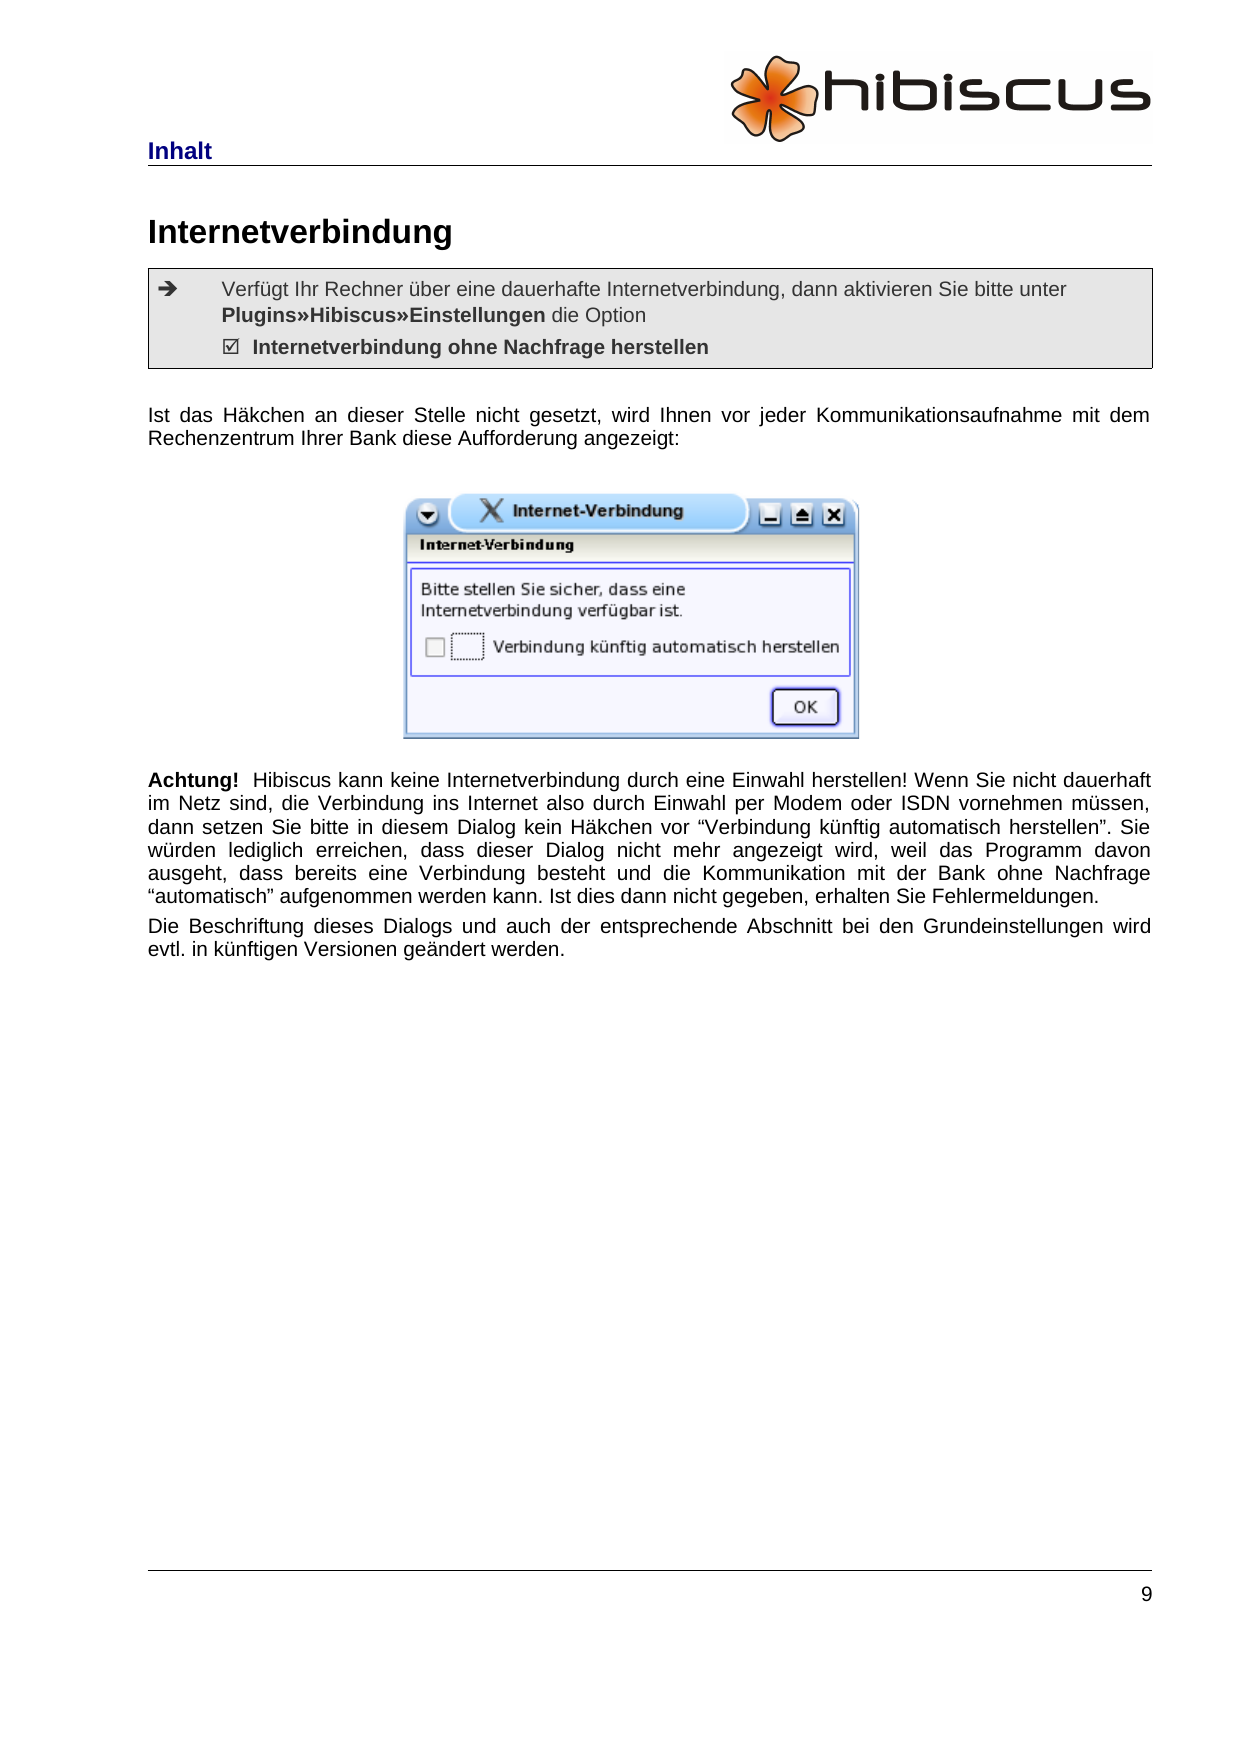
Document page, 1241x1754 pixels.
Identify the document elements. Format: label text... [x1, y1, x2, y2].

picture [723, 51, 1153, 144]
subtitle Internetverbindung [148, 213, 1152, 250]
text  Verfügt Ihr Rechner über eine dauerhafte Internetverbindung, dann aktivieren Sie bitte unter Plugins»Hibiscus»Einstellungen die Option [149, 269, 1152, 326]
text Die Beschriftung dieses Dialogs und auch der entsprechende Abschnitt bei den Grundeinstellungen wird evtl. in künftigen Versionen geändert werden. [148, 914, 1152, 961]
picture [403, 491, 860, 739]
text Ist das Häkchen an dieser Stelle nicht gesetzt, wird Ihnen vor jeder Kommunikationsaufnahme mit dem Rechenzentrum Ihrer Bank diese Aufforderung angezeigt: [148, 404, 1152, 450]
text Achtung! Hibiscus kann keine Internetverbindung durch eine Einwahl herstellen! Wenn Sie nicht dauerhaft im Netz sind, die Verbindung ins Internet also durch Einwahl per Modem oder ISDN vornehmen müssen, dann setzen Sie bitte in diesem Dialog kein Häkchen vor “Verbindung künftig automatisch herstellen”. Sie würden lediglich erreichen, dass dieser Dialog nicht mehr angezeigt wird, weil das Programm davon ausgeht, dass bereits eine Verbindung besteht und die Kommunikation mit der Bank ohne Nachfrage “automatisch” aufgenommen werden kann. Ist dies dann nicht gegeben, erhalten Sie Fehlermeldungen. [148, 769, 1152, 908]
text  Internetverbindung ohne Nachfrage herstellen [149, 326, 1152, 368]
